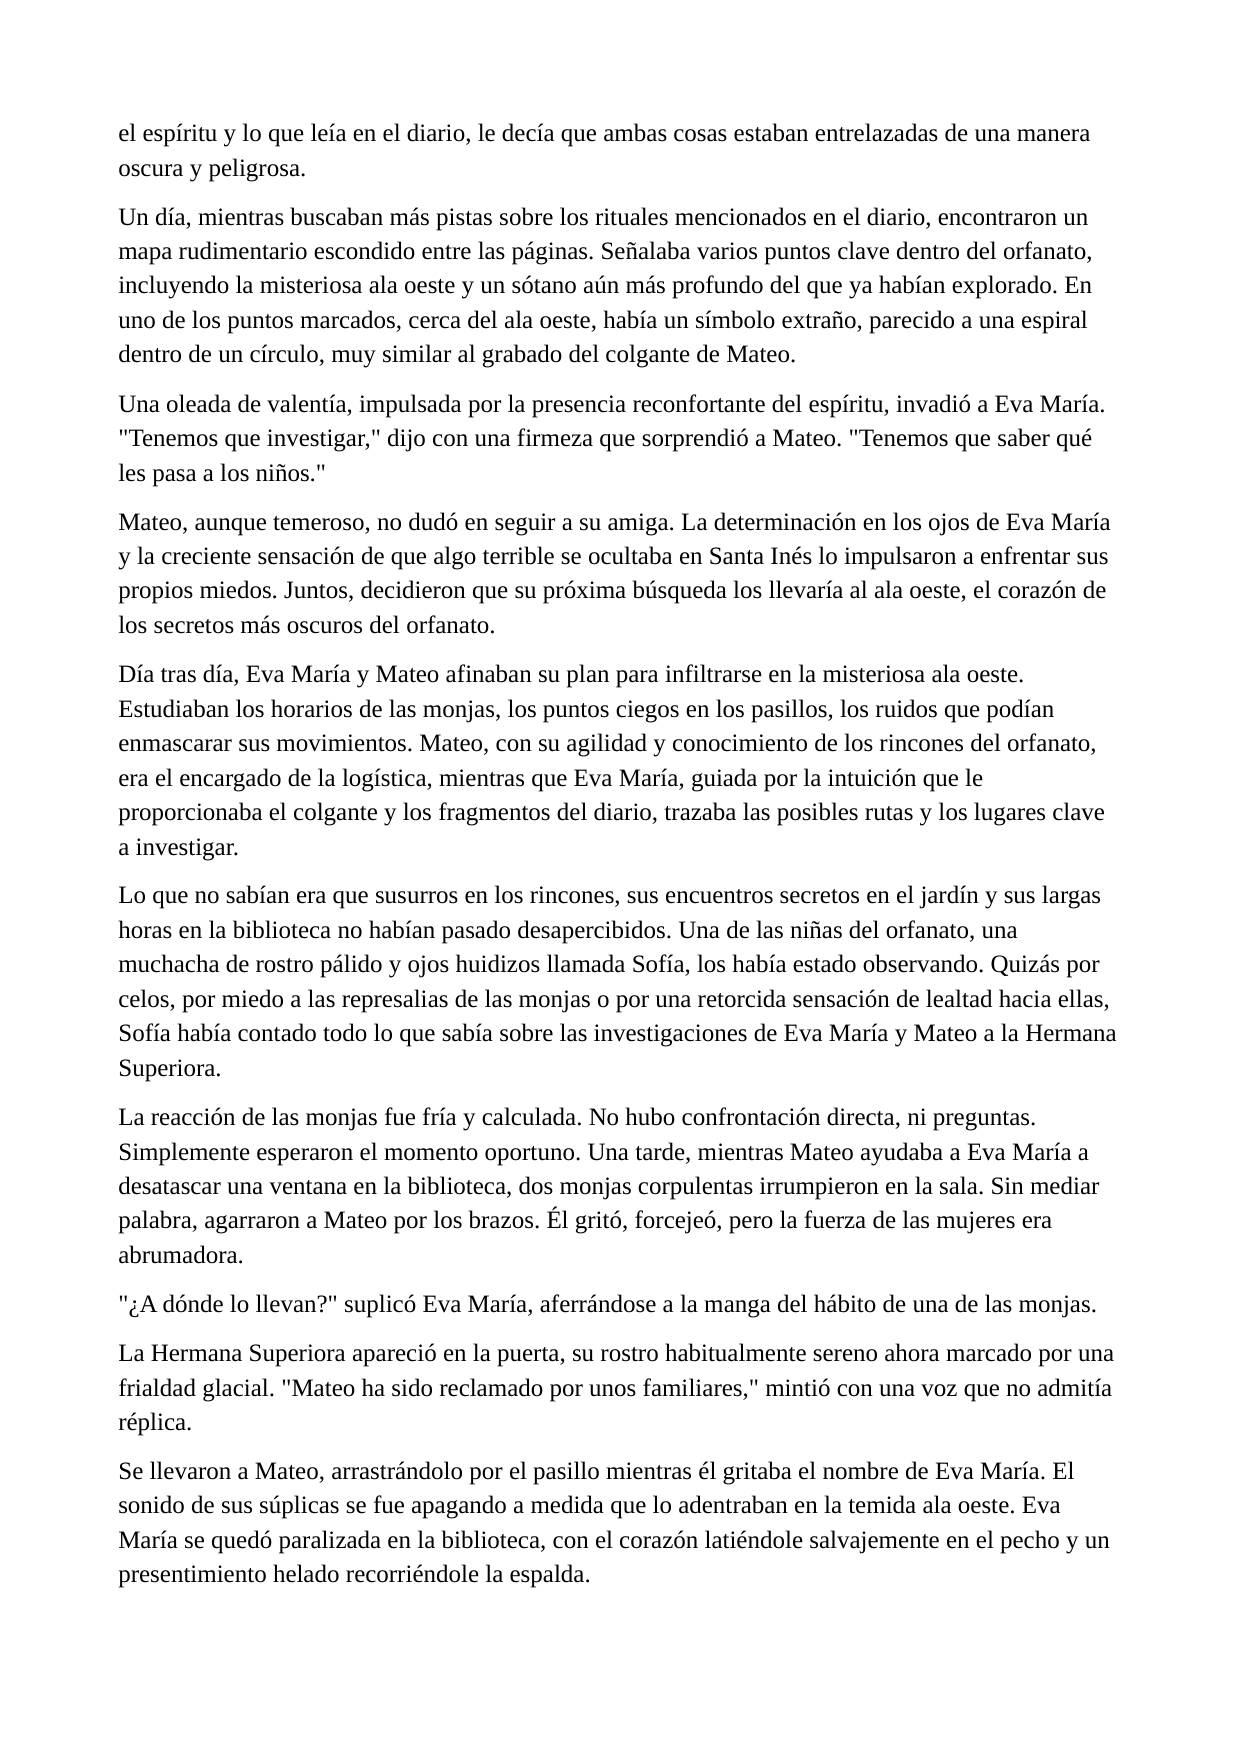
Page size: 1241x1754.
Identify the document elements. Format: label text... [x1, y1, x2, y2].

text Día tras día, Eva María y Mateo afinaban su plan para infiltrarse en la misteriosa ala oeste. Estudiaban los horarios de las monjas, los puntos ciegos en los pasillos, los ruidos que podían enmascarar sus movimientos. Mateo, con su agilidad y conocimiento de los rincones del orfanato, era el encargado de la logística, mientras que Eva María, guiada por la intuición que le proporcionaba el colgante y los fragmentos del diario, trazaba las posibles rutas y los lugares clave a investigar. [118, 659, 1122, 860]
text Lo que no sabían era que susurros en los rincones, sus encuentros secretos en el jardín y sus largas horas en la biblioteca no habían pasado desapercibidos. Una de las niñas del orfanato, una muchacha de rostro pálido y ojos huidizos llamada Sofía, los había estado observando. Quizás por celos, por miedo a las represalias de las monjas o por una retorcida sensación de lealtad hacia ellas, Sofía había contado todo lo que sabía sobre las investigaciones de Eva María y Mateo a la Hermana Superiora. [118, 881, 1122, 1082]
text Un día, mientras buscaban más pistas sobre los rituales mencionados en el diario, encontraron un mapa rudimentario escondido entre las páginas. Señalaba varios puntos clave dentro del orfanato, incluyendo la misteriosa ala oeste y un sótano aún más profundo del que ya habían explorado. En uno de los puntos marcados, cerca del ala oeste, había un símbolo extraño, parecido a una espiral dentro de un círculo, muy similar al grabado del colgante de Mateo. [118, 202, 1122, 368]
text La reacción de las monjas fue fría y calculada. No hubo confrontación directa, ni preguntas. Simplemente esperaron el momento oportuno. Una tarde, mientras Mateo ayudaba a Eva María a desatascar una ventana en la biblioteca, dos monjas corpulentas irrumpieron en la sala. Sin mediar palabra, agarraron a Mateo por los brazos. Él gritó, forcejeó, pero la fuerza de las mujeres era abrumadora. [118, 1102, 1122, 1269]
text Una oleada de valentía, impulsada por la presencia reconfortante del espíritu, invadió a Eva María. "Tenemos que investigar," dijo con una firmeza que sorprendió a Mateo. "Tenemos que saber qué les pasa a los niños." [118, 389, 1122, 486]
text Mateo, aunque temeroso, no dudó en seguir a su amiga. La determinación en los ojos de Eva María y la creciente sensación de que algo terrible se ocultaba en Santa Inés lo impulsaron a enfrentar sus propios miedos. Juntos, decidieron que su próxima búsqueda los llevaría al ala oeste, el corazón de los secretos más oscuros del orfanato. [118, 507, 1122, 639]
text el espíritu y lo que leía en el diario, le decía que ambas cosas estaban entrelazadas de una manera oscura y peligrosa. [118, 118, 1122, 181]
text Se llevaron a Mateo, arrastrándolo por el pasillo mientras él gritaba el nombre de Eva María. El sonido de sus súplicas se fue apagando a medida que lo adentraban en la temida ala oeste. Eva María se quedó paralizada en la biblioteca, con el corazón latiéndole salvajemente en el pecho y un presentimiento helado recorriéndole la espalda. [118, 1456, 1122, 1588]
text "¿A dónde lo llevan?" suplicó Eva María, aferrándose a la manga del hábito de una de las monjas. [118, 1289, 1122, 1318]
text La Hermana Superiora apareció en la puerta, su rostro habitualmente sereno ahora marcado por una frialdad glacial. "Mateo ha sido reclamado por unos familiares," mintió con una voz que no admitía réplica. [118, 1338, 1122, 1436]
